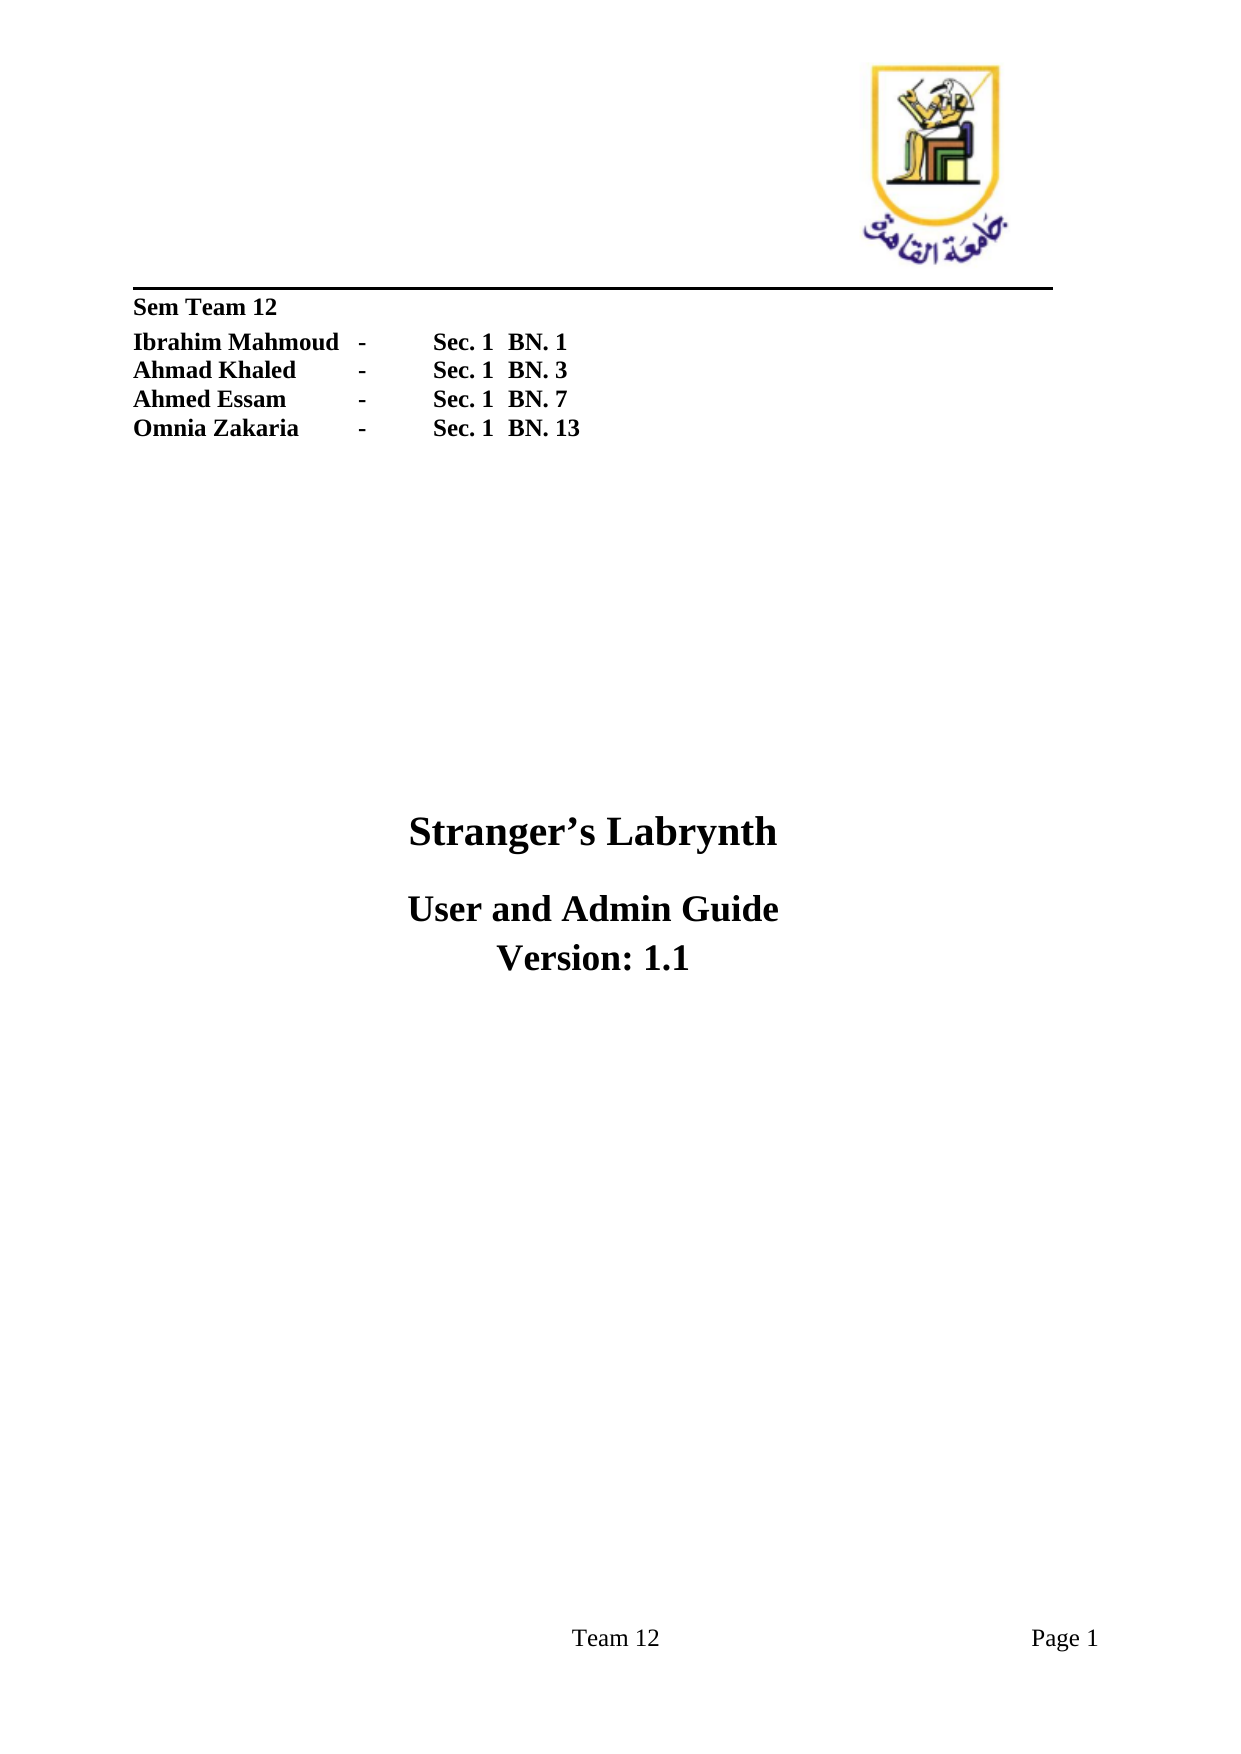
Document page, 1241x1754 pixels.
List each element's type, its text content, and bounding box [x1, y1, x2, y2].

text User and Admin Guide [133, 886, 1053, 929]
text Ahmed Essam - Sec. 1 BN. 7 [133, 384, 1053, 413]
text Sem Team 12 [133, 290, 1053, 321]
text Omnia Zakaria - Sec. 1 BN. 13 [133, 413, 1053, 471]
text Ahmad Khaled - Sec. 1 BN. 3 [133, 356, 1053, 384]
text Ibrahim Mahmoud - Sec. 1 BN. 1 [133, 322, 1053, 356]
picture [824, 25, 1062, 279]
text Stranger’s Labrynth [133, 807, 1053, 855]
text Version: 1.1 [133, 935, 1053, 978]
